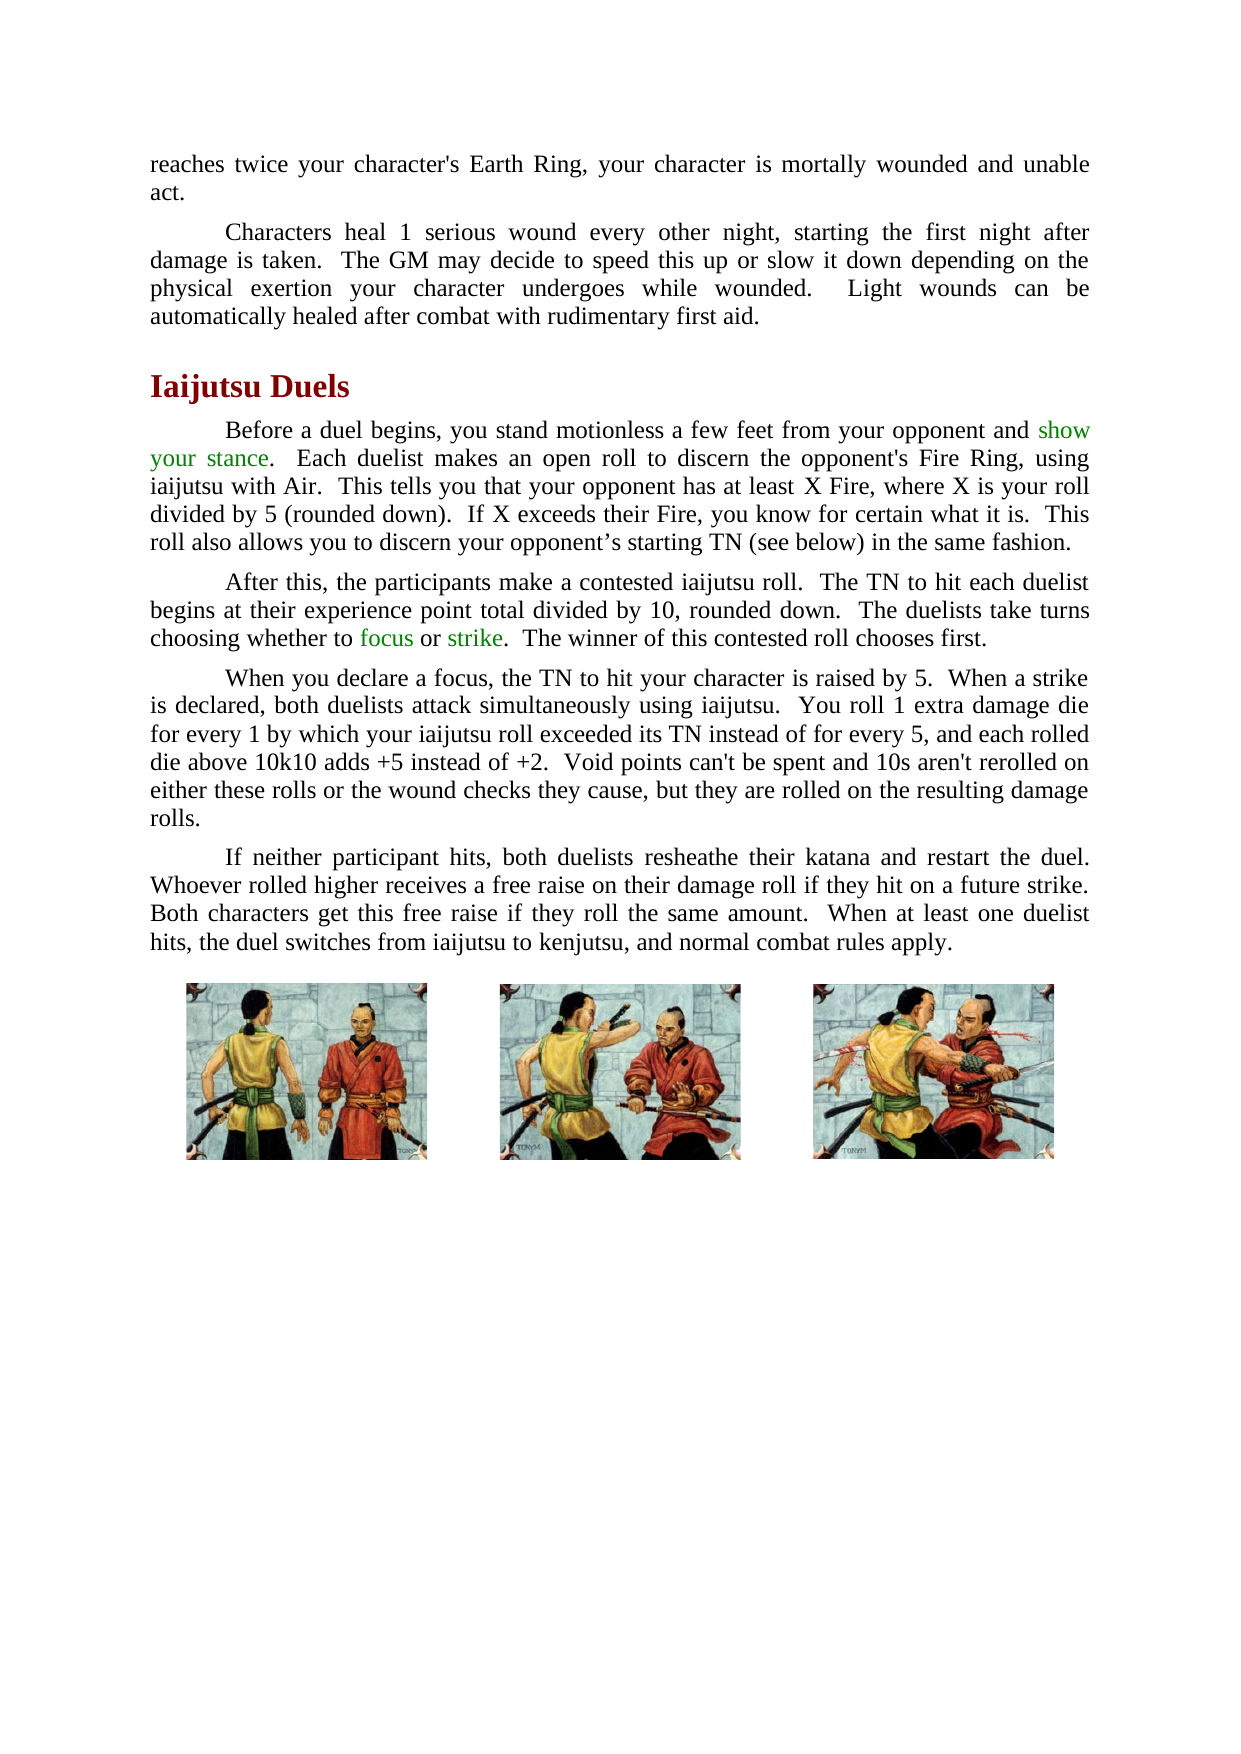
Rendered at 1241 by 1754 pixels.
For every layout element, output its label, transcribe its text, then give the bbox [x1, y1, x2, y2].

table_header [150, 984, 186, 1160]
text After this, the participants make a contested iaijutsu roll. The TN to hit each duelist begins at their experience point total divided by 10, rounded down. The duelists take turns choosing whether to focus or strike. The winner of this contested roll chooses first. [150, 568, 1091, 652]
picture [813, 984, 1055, 1159]
table_header [464, 984, 499, 1160]
table_header [741, 984, 777, 1160]
text reaches twice your character's Earth Ring, your character is mortally wounded and unable act. [150, 150, 1091, 206]
text Iaijutsu Duels [150, 367, 1091, 404]
text When you declare a focus, the TN to hit your character is raised by 5. When a strike is declared, both duelists attack simultaneously using iaijutsu. You roll 1 extra damage die for every 1 by which your iaijutsu roll exceeded its TN instead of for every 5, and each rolled die above 10k10 adds +5 instead of +2. Void points can't be spent and 10s aren't rerolled on either these rolls or the wound checks they cause, but they are rolled on the resulting damage rolls. [150, 663, 1091, 832]
text Characters heal 1 serious wound every other night, starting the first night after damage is taken. The GM may decide to speed this up or slow it down depending on the physical exertion your character undergoes while wounded. Light wounds can be automatically healed after combat with rudimentary first aid. [150, 218, 1091, 330]
table_header [428, 984, 463, 1160]
picture [499, 984, 741, 1160]
table_header [777, 984, 1091, 1160]
picture [186, 983, 428, 1160]
text Before a duel begins, you stand motionless a few feet from your opponent and show your stance. Each duelist makes an open roll to discern the opponent's Fire Ring, using iaijutsu with Air. This tells you that your opponent has at least X Fire, where X is your roll divided by 5 (rounded down). If X exceeds their Fire, you know for certain what it is. This roll also allows you to discern your opponent’s starting TN (see below) in the same fashion. [150, 416, 1091, 556]
text If neither participant hits, both duelists resheathe their katana and restart the duel. Whoever rolled higher receives a free raise on their damage roll if they hit on a future strike. Both characters get this free raise if they roll the same amount. When at least one duelist hits, the duel switches from iaijutsu to kenjutsu, and normal combat rules apply. [150, 843, 1091, 983]
